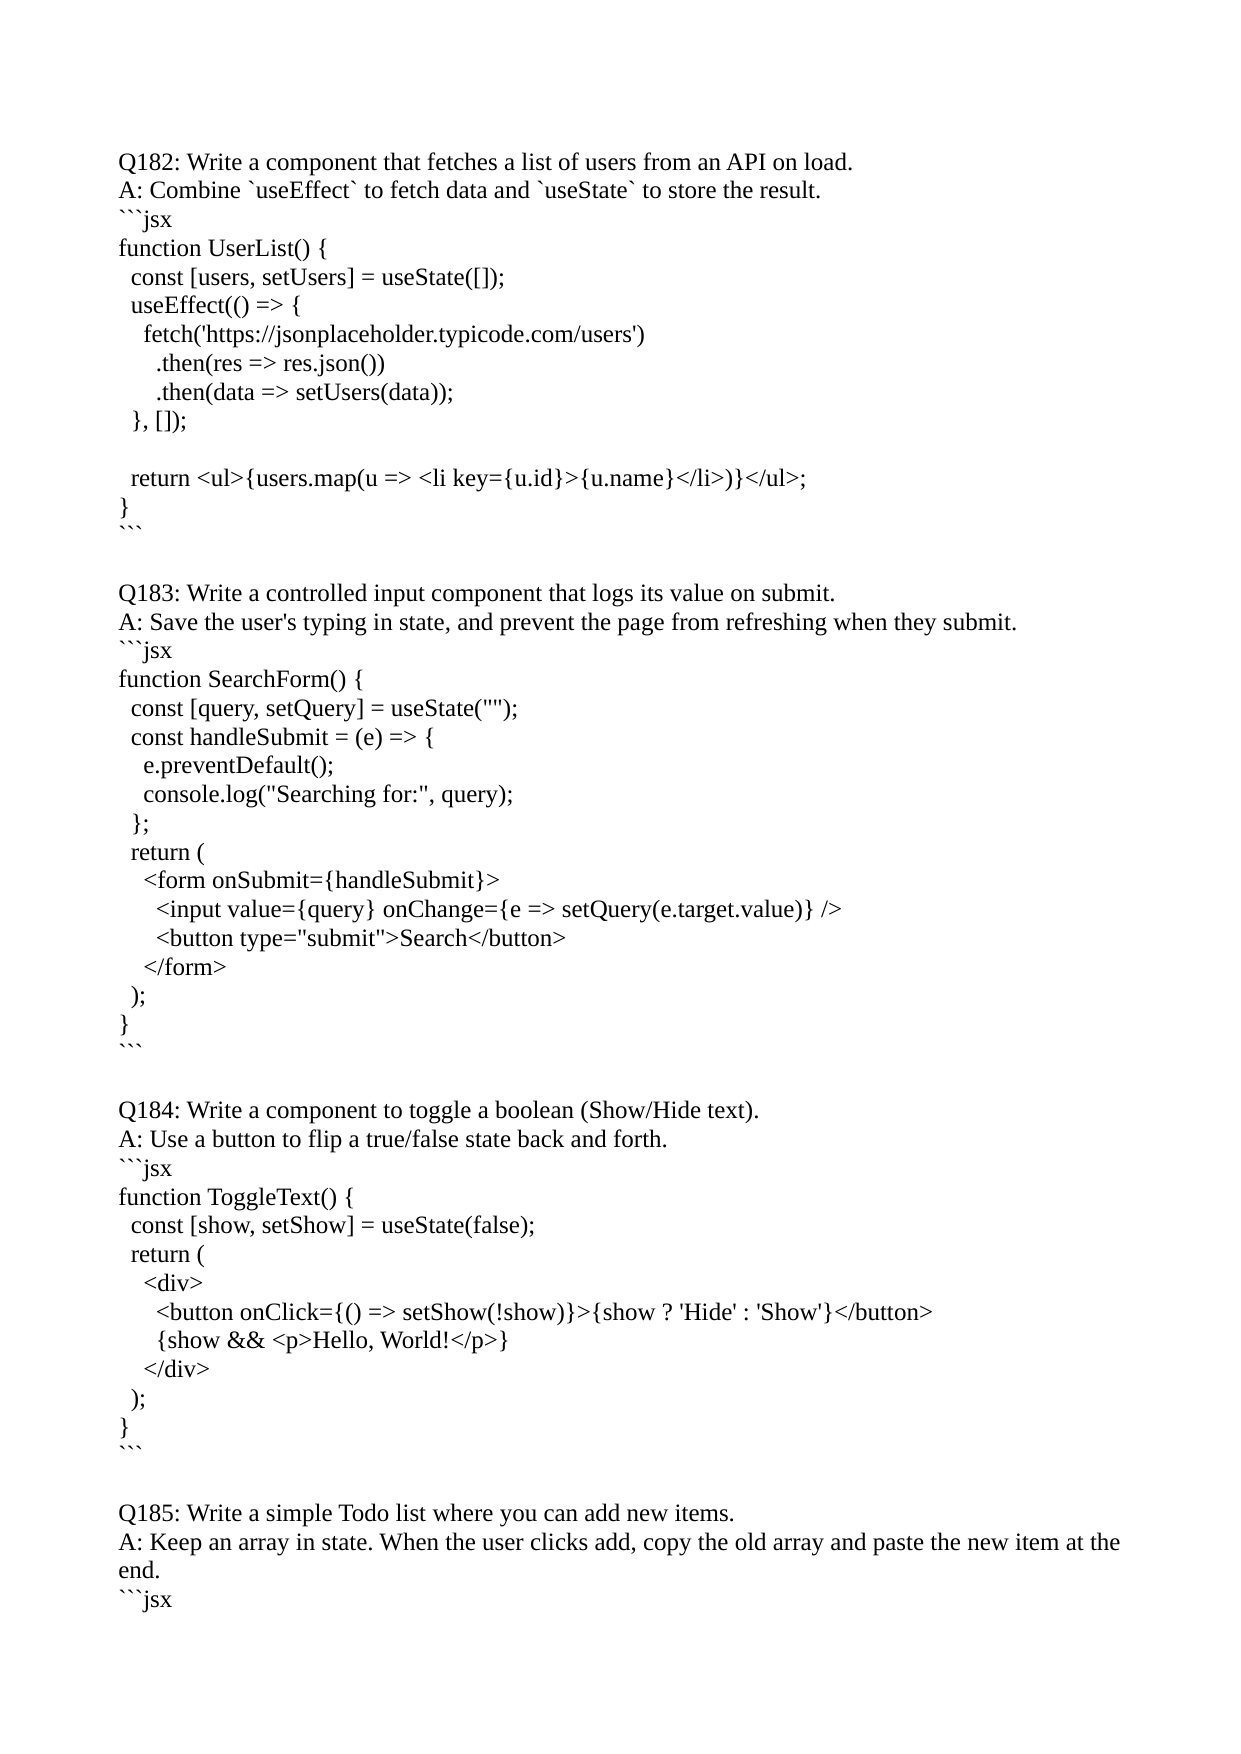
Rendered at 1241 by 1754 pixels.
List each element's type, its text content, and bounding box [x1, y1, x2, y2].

text <button type="submit">Search</button> [118, 923, 1122, 952]
text </div> [118, 1354, 1122, 1383]
text console.log("Searching for:", query); [118, 779, 1122, 808]
text <form onSubmit={handleSubmit}> [118, 866, 1122, 894]
text </form> [118, 952, 1122, 981]
text .then(res => res.json()) [118, 348, 1122, 377]
text }, []); [118, 406, 1122, 434]
text {show && <p>Hello, World!</p>} [118, 1326, 1122, 1354]
text Q184: Write a component to toggle a boolean (Show/Hide text). [118, 1096, 1122, 1124]
text ``` [118, 521, 1122, 549]
text A: Keep an array in state. When the user clicks add, copy the old array and paste the new item at the end. [118, 1527, 1122, 1584]
text return ( [118, 1239, 1122, 1268]
text return <ul>{users.map(u => <li key={u.id}>{u.name}</li>)}</ul>; [118, 463, 1122, 492]
text Q182: Write a component that fetches a list of users from an API on load. [118, 147, 1122, 176]
text function ToggleText() { [118, 1182, 1122, 1211]
text A: Combine `useEffect` to fetch data and `useState` to store the result. [118, 176, 1122, 204]
text }; [118, 808, 1122, 837]
text ```jsx [118, 204, 1122, 233]
text useEffect(() => { [118, 291, 1122, 319]
text ```jsx [118, 1153, 1122, 1182]
text e.preventDefault(); [118, 751, 1122, 779]
text } [118, 1009, 1122, 1038]
text function UserList() { [118, 233, 1122, 262]
text <div> [118, 1268, 1122, 1297]
text <button onClick={() => setShow(!show)}>{show ? 'Hide' : 'Show'}</button> [118, 1297, 1122, 1326]
text } [118, 1412, 1122, 1441]
text } [118, 492, 1122, 521]
text const [query, setQuery] = useState(""); [118, 693, 1122, 722]
text ``` [118, 1441, 1122, 1469]
text ```jsx [118, 636, 1122, 664]
text ```jsx [118, 1584, 1122, 1613]
text Q185: Write a simple Todo list where you can add new items. [118, 1498, 1122, 1527]
text ); [118, 981, 1122, 1009]
text fetch('https://jsonplaceholder.typicode.com/users') [118, 319, 1122, 348]
text Q183: Write a controlled input component that logs its value on submit. [118, 578, 1122, 607]
text .then(data => setUsers(data)); [118, 377, 1122, 406]
text const [show, setShow] = useState(false); [118, 1211, 1122, 1239]
text A: Use a button to flip a true/false state back and forth. [118, 1124, 1122, 1153]
text const [users, setUsers] = useState([]); [118, 262, 1122, 291]
text <input value={query} onChange={e => setQuery(e.target.value)} /> [118, 894, 1122, 923]
text ); [118, 1383, 1122, 1412]
text return ( [118, 837, 1122, 866]
text A: Save the user's typing in state, and prevent the page from refreshing when they submit. [118, 607, 1122, 636]
text ``` [118, 1038, 1122, 1067]
text const handleSubmit = (e) => { [118, 722, 1122, 751]
text function SearchForm() { [118, 664, 1122, 693]
